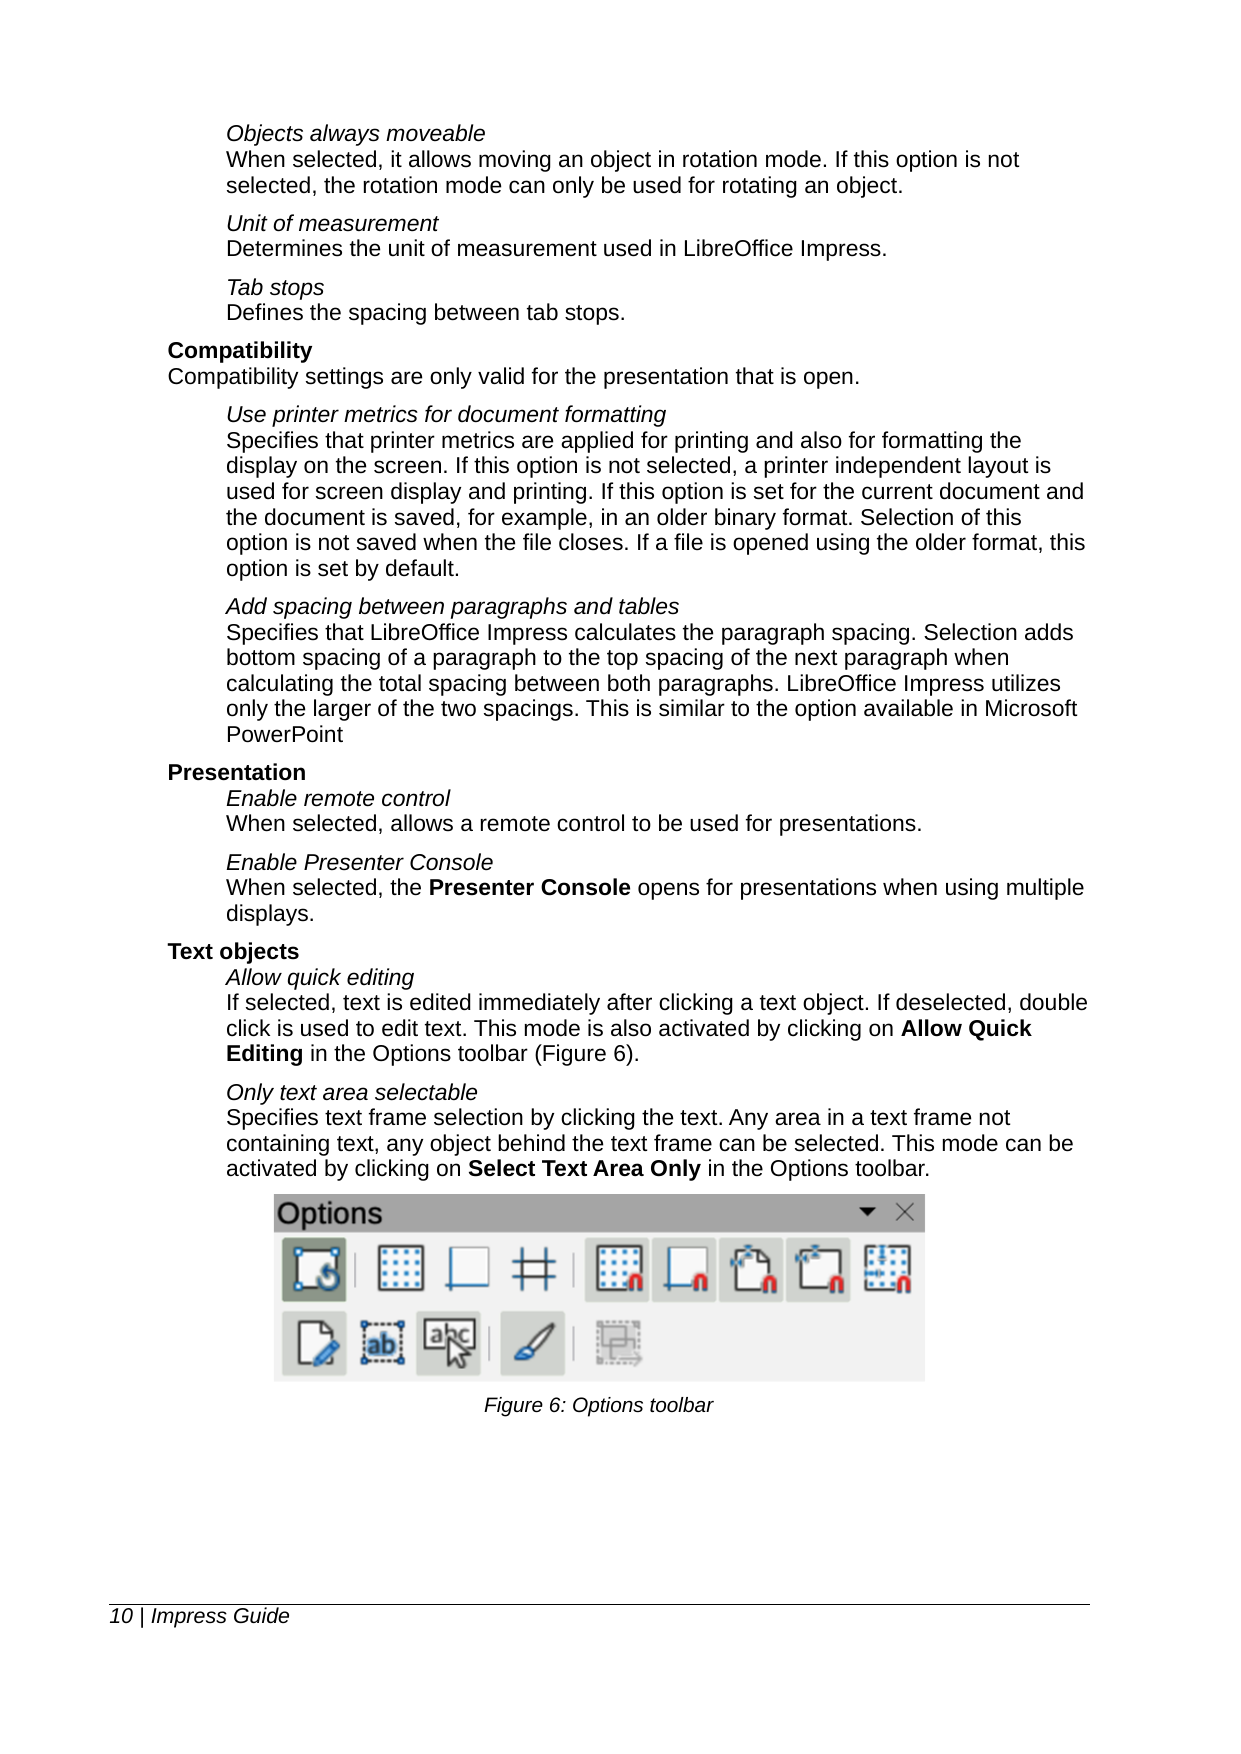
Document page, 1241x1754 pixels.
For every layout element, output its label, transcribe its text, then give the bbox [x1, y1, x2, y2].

text Defines the spacing between tab stops. [226, 300, 1090, 325]
text Allow quick editing [226, 964, 1090, 990]
text Specifies text frame selection by clicking the text. Any area in a text frame not containing text, any object behind the text frame can be selected. This mode can be activated by clicking on Select Text Area Only in the Options toolbar. [226, 1105, 1090, 1182]
text Text objects [167, 938, 1090, 964]
text When selected, allows a remote control to be used for presentations. [226, 811, 1090, 837]
text Determines the unit of measurement used in LibreOffice Impress. [226, 236, 1090, 262]
text Enable Presenter Console [226, 849, 1090, 875]
text Specifies that LibreOffice Impress calculates the paragraph spacing. Selection adds bottom spacing of a paragraph to the top spacing of the next paragraph when calculating the total spacing between both paragraphs. LibreOffice Impress utilizes only the larger of the two spacings. This is similar to the option available in Microsoft PowerPoint [226, 619, 1090, 747]
picture [273, 1194, 926, 1382]
text Specifies that printer metrics are applied for printing and also for formatting the display on the screen. If this option is not selected, a printer independent layout is used for screen display and printing. If this option is set for the current document and the document is saved, for example, in an older binary format. Selection of this option is not saved when the file closes. If a file is opened using the older format, this option is set by default. [226, 427, 1090, 581]
text When selected, the Presenter Console opens for presentations when using multiple displays. [226, 875, 1090, 926]
text Use printer metrics for document formatting [226, 402, 1090, 427]
text Compatibility settings are only valid for the presentation that is open. [167, 363, 1090, 389]
text Presentation [167, 760, 1090, 785]
text If selected, text is edited immediately after clicking a text object. If deselected, double click is used to edit text. This mode is also activated by clicking on Allow Quick Editing in the Options toolbar (Figure 6). [226, 990, 1090, 1067]
text Enable remote control [226, 785, 1090, 811]
text Unit of measurement [226, 210, 1090, 236]
text When selected, it allows moving an object in rotation mode. If this option is not selected, the rotation mode can only be used for rotating an object. [226, 147, 1090, 198]
text Add spacing between paragraphs and tables [226, 593, 1090, 619]
text Tab stops [226, 274, 1090, 300]
text Only text area selectable [226, 1079, 1090, 1105]
text Figure 6: Options toolbar [274, 1394, 925, 1417]
text Objects always moveable [226, 121, 1090, 147]
text Compatibility [167, 338, 1090, 363]
